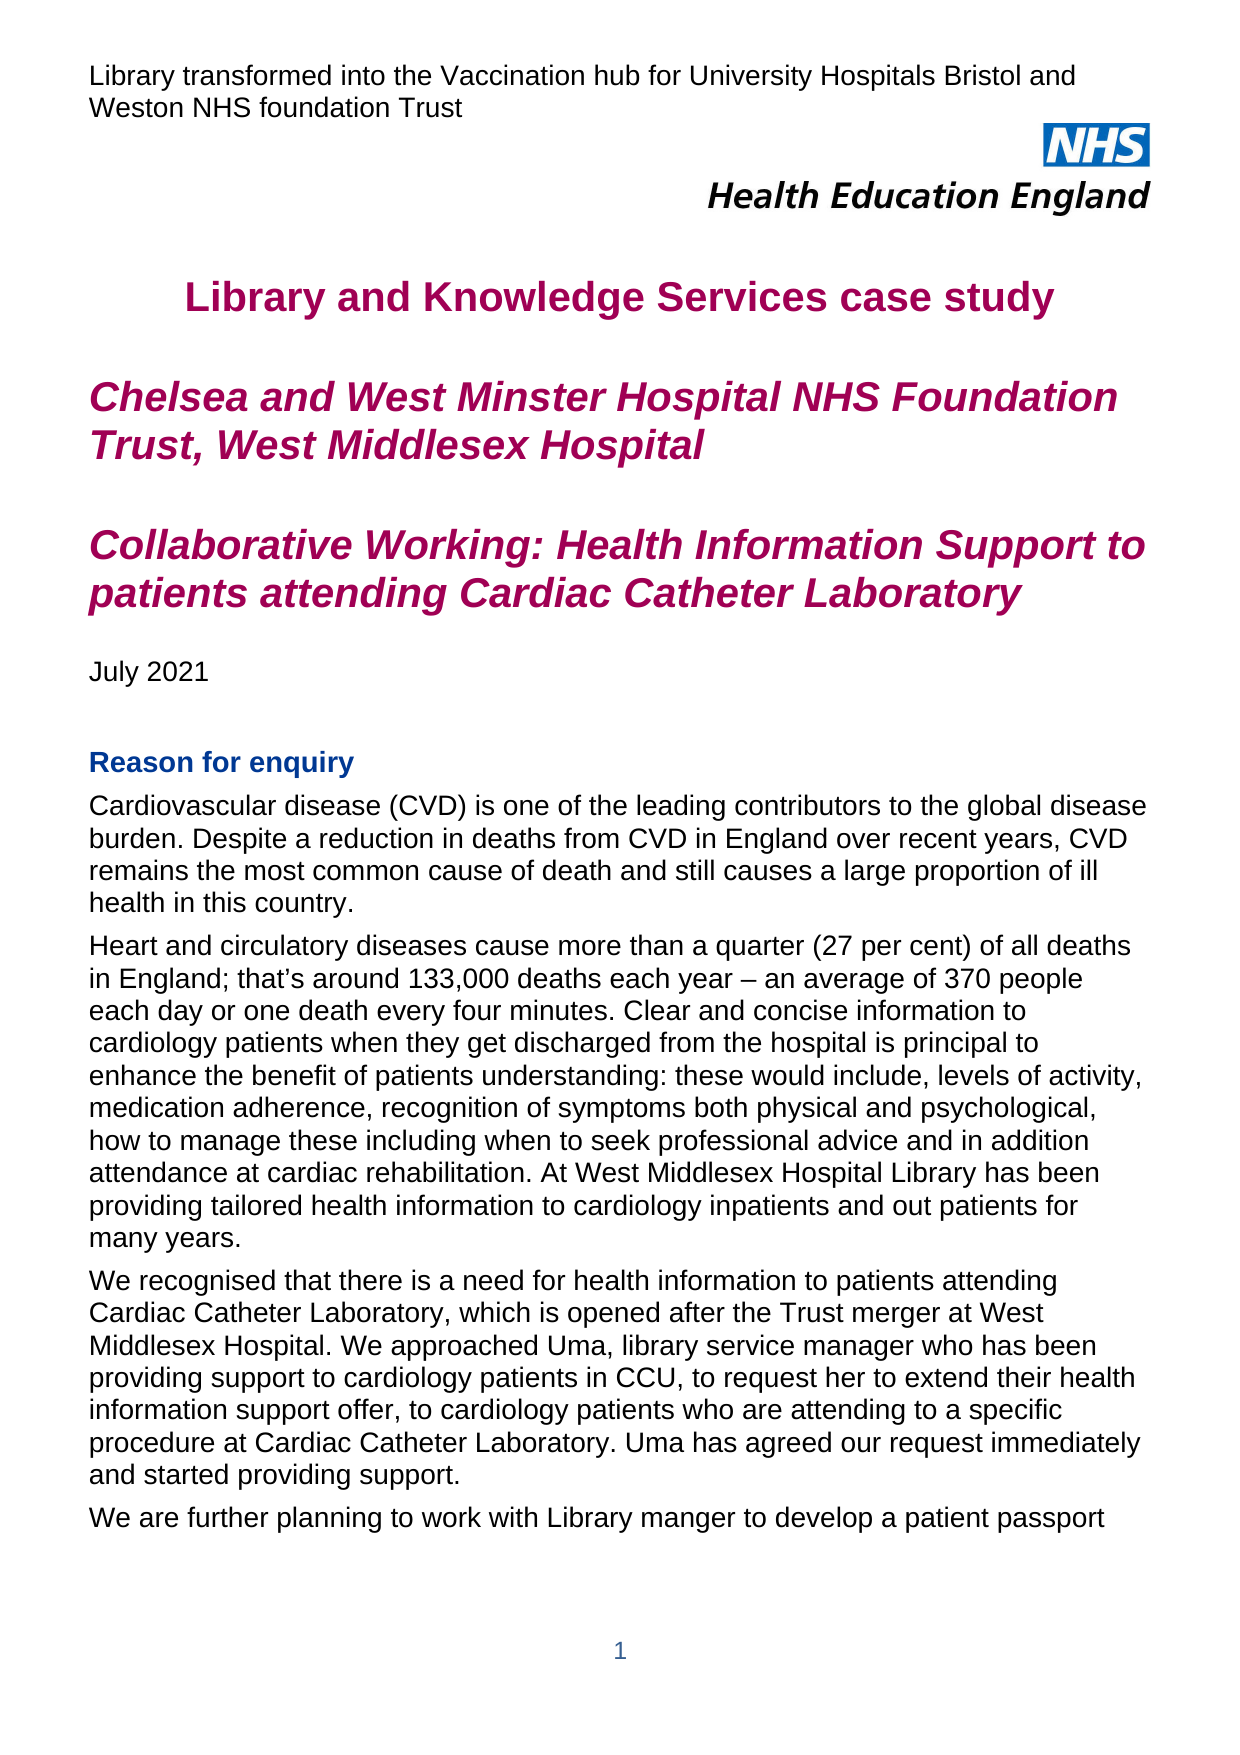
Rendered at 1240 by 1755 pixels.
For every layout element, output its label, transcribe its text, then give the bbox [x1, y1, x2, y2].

subtitle We recognised that there is a need for health information to patients attending Cardiac Catheter Laboratory, which is opened after the Trust merger at West Middlesex Hospital. We approached Uma, library service manager who has been providing support to cardiology patients in CCU, to request her to extend their health information support offer, to cardiology patients who are attending to a specific procedure at Cardiac Catheter Laboratory. Uma has agreed our request immediately and started providing support. [89, 1264, 1151, 1490]
text We are further planning to work with Library manger to develop a patient passport [89, 1501, 1151, 1533]
subtitle Reason for enquiry [89, 745, 1151, 779]
subtitle Heart and circulatory diseases cause more than a quarter (27 per cent) of all deaths in England; that’s around 133,000 deaths each year – an average of 370 people each day or one death every four minutes. Clear and concise information to cardiology patients when they get discharged from the hospital is principal to enhance the benefit of patients understanding: these would include, levels of activity, medication adherence, recognition of symptoms both physical and psychological, how to manage these including when to seek professional advice and in addition attendance at cardiac rehabilitation. At West Middlesex Hospital Library has been providing tailored health information to cardiology inpatients and out patients for many years. [89, 929, 1151, 1253]
subtitle Library and Knowledge Services case study [89, 272, 1151, 320]
text July 2021 [89, 655, 1151, 688]
subtitle Cardiovascular disease (CVD) is one of the leading contributors to the global disease burden. Despite a reduction in deaths from CVD in England over recent years, CVD remains the most common cause of death and still causes a large proportion of ill health in this country. [89, 789, 1151, 919]
subtitle Collaborative Working: Health Information Support to patients attending Cardiac Catheter Laboratory [89, 520, 1151, 616]
subtitle Chelsea and West Minster Hospital NHS Foundation Trust, West Middlesex Hospital [89, 372, 1151, 468]
